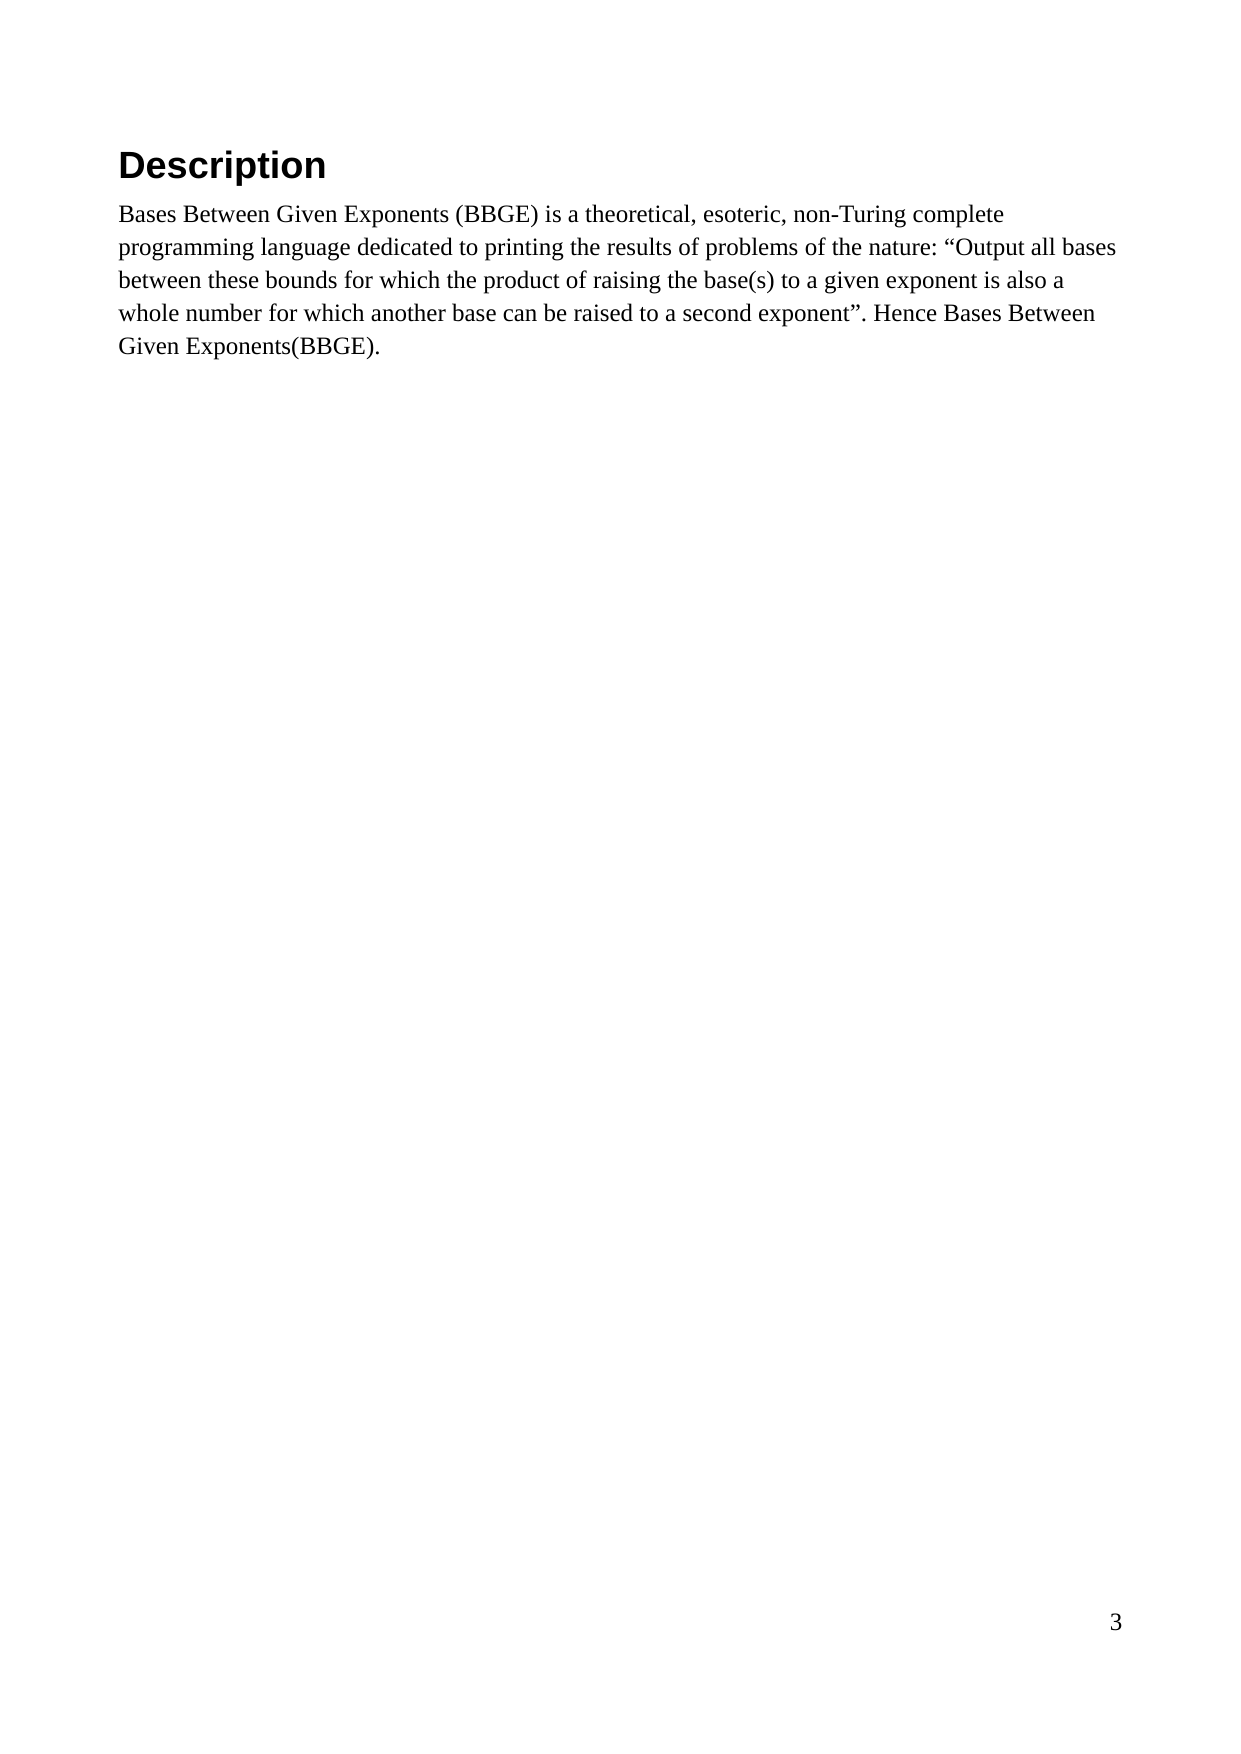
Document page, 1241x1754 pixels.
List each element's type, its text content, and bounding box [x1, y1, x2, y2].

text Bases Between Given Exponents (BBGE) is a theoretical, esoteric, non-Turing complete programming language dedicated to printing the results of problems of the nature: “Output all bases between these bounds for which the product of raising the base(s) to a given exponent is also a whole number for which another base can be raised to a second exponent”. Hence Bases Between Given Exponents(BBGE). [118, 199, 1122, 360]
subtitle Description [118, 143, 1122, 187]
